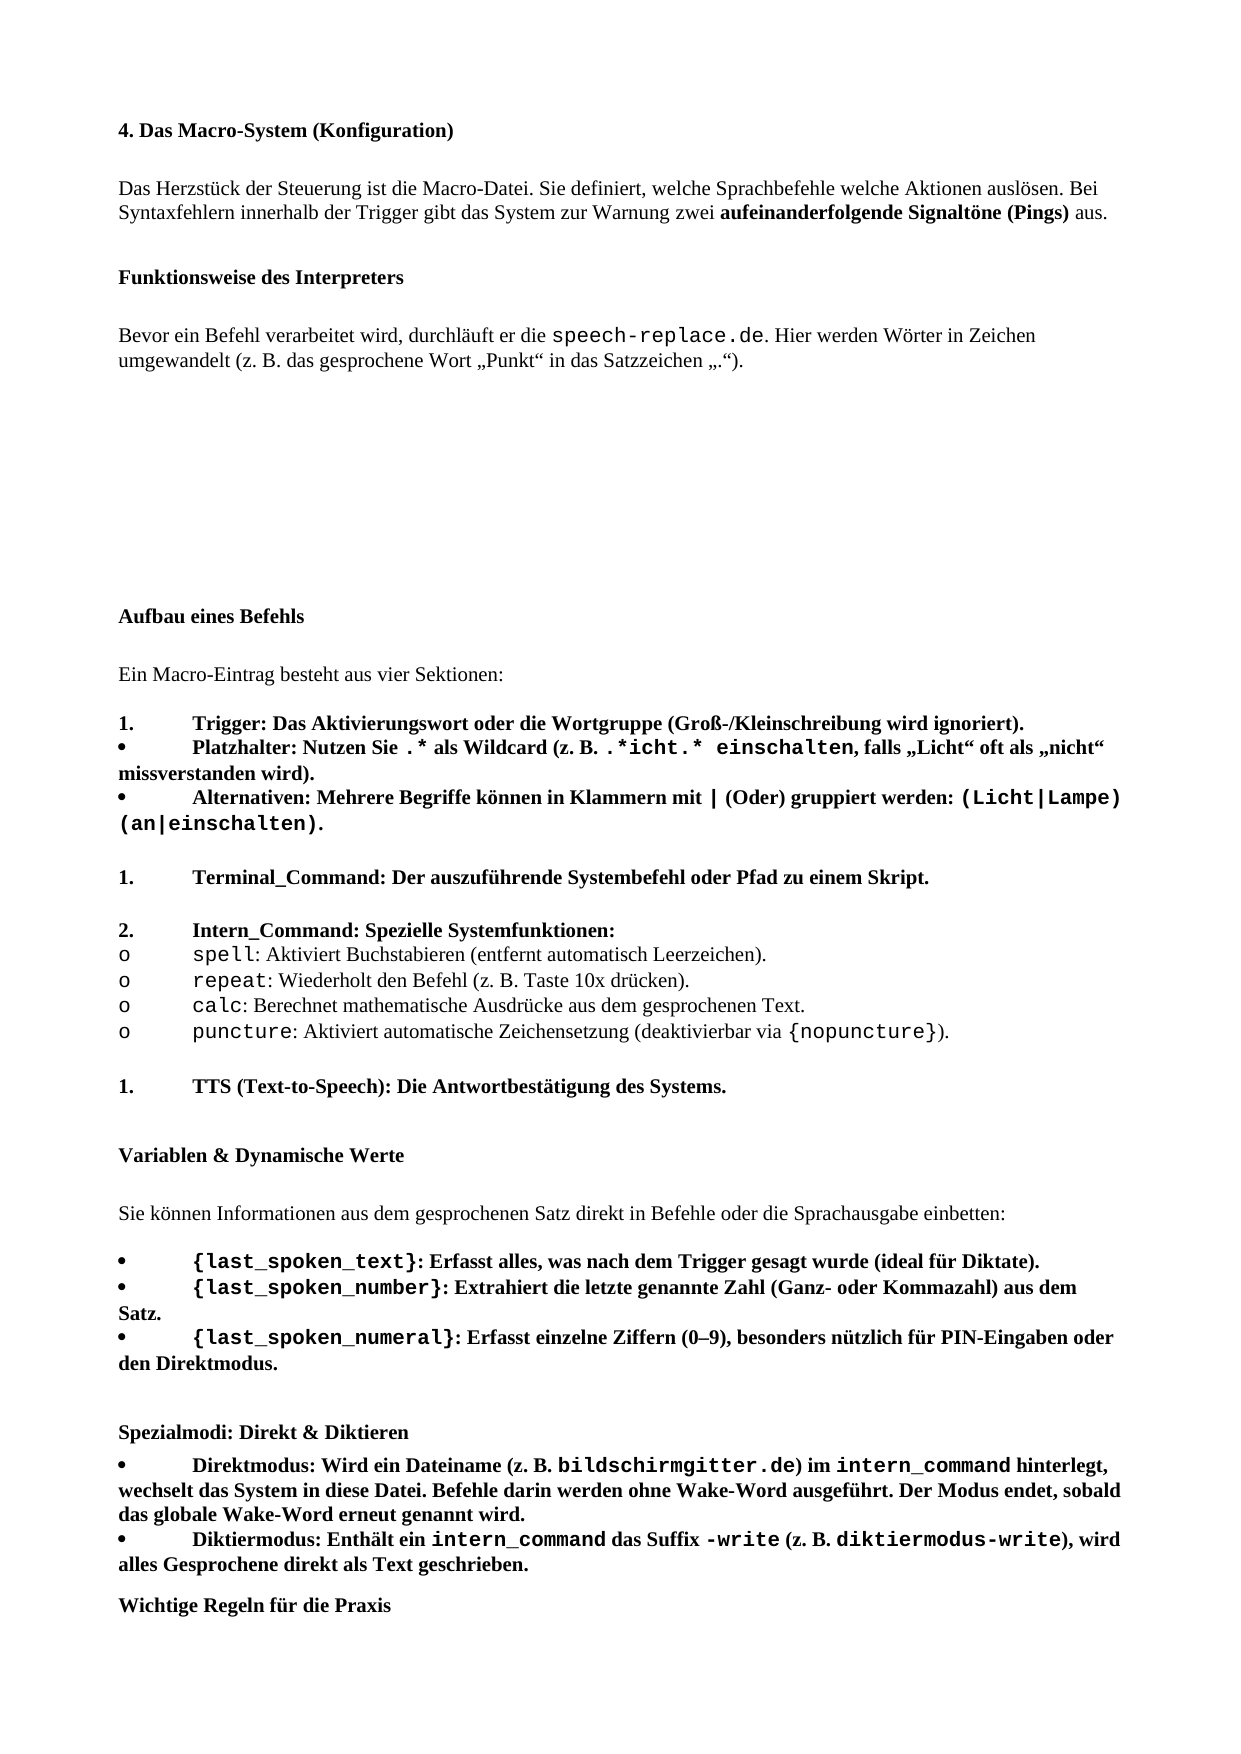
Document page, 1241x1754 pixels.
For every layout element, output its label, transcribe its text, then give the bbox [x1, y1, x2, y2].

text 4. Das Macro-System (Konfiguration) [118, 118, 1122, 142]
text Sie können Informationen aus dem gesprochenen Satz direkt in Befehle oder die Sprachausgabe einbetten: [118, 1200, 1122, 1224]
list Alternativen: Mehrere Begriffe können in Klammern mit | (Oder) gruppiert werden: (Licht|Lampe) (an|einschalten). [118, 785, 1122, 836]
list spell: Aktiviert Buchstabieren (entfernt automatisch Leerzeichen). [118, 942, 1122, 968]
list Diktiermodus: Enthält ein intern_command das Suffix -write (z. B. diktiermodus-write), wird alles Gesprochene direkt als Text geschrieben. [118, 1526, 1122, 1576]
list TTS (Text-to-Speech): Die Antwortbestätigung des Systems. [118, 1073, 1122, 1098]
list {last_spoken_text}: Erfasst alles, was nach dem Trigger gesagt wurde (ideal für Diktate). [118, 1249, 1122, 1275]
text Aufbau eines Befehls [118, 604, 1122, 628]
list repeat: Wiederholt den Befehl (z. B. Taste 10x drücken). [118, 968, 1122, 993]
list Direktmodus: Wird ein Dateiname (z. B. bildschirmgitter.de) im intern_command hinterlegt, wechselt das System in diese Datei. Befehle darin werden ohne Wake-Word ausgeführt. Der Modus endet, sobald das globale Wake-Word erneut genannt wird. [118, 1453, 1122, 1526]
list {last_spoken_number}: Extrahiert die letzte genannte Zahl (Ganz- oder Kommazahl) aus dem Satz. [118, 1275, 1122, 1325]
list Terminal_Command: Der auszuführende Systembefehl oder Pfad zu einem Skript. [118, 865, 1122, 889]
list Platzhalter: Nutzen Sie .* als Wildcard (z. B. .*icht.* einschalten, falls „Licht“ oft als „nicht“ missverstanden wird). [118, 735, 1122, 785]
list calc: Berechnet mathematische Ausdrücke aus dem gesprochenen Text. [118, 993, 1122, 1019]
text Das Herzstück der Steuerung ist die Macro-Datei. Sie definiert, welche Sprachbefehle welche Aktionen auslösen. Bei Syntaxfehlern innerhalb der Trigger gibt das System zur Warnung zwei aufeinanderfolgende Signaltöne (Pings) aus. [118, 176, 1122, 224]
text Spezialmodi: Direkt & Diktieren [118, 1420, 1122, 1444]
text Variablen & Dynamische Werte [118, 1143, 1122, 1167]
text Bevor ein Befehl verarbeitet wird, durchläuft er die speech-replace.de. Hier werden Wörter in Zeichen umgewandelt (z. B. das gesprochene Wort „Punkt“ in das Satzzeichen „.“). [118, 323, 1122, 372]
text Ein Macro-Eintrag besteht aus vier Sektionen: [118, 662, 1122, 686]
list Trigger: Das Aktivierungswort oder die Wortgruppe (Groß-/Kleinschreibung wird ignoriert). [118, 711, 1122, 735]
list {last_spoken_numeral}: Erfasst einzelne Ziffern (0–9), besonders nützlich für PIN-Eingaben oder den Direktmodus. [118, 1325, 1122, 1375]
list puncture: Aktiviert automatische Zeichensetzung (deaktivierbar via {nopuncture}). [118, 1019, 1122, 1045]
text Wichtige Regeln für die Praxis [118, 1593, 1122, 1617]
list Intern_Command: Spezielle Systemfunktionen: [118, 918, 1122, 942]
text Funktionsweise des Interpreters [118, 265, 1122, 289]
